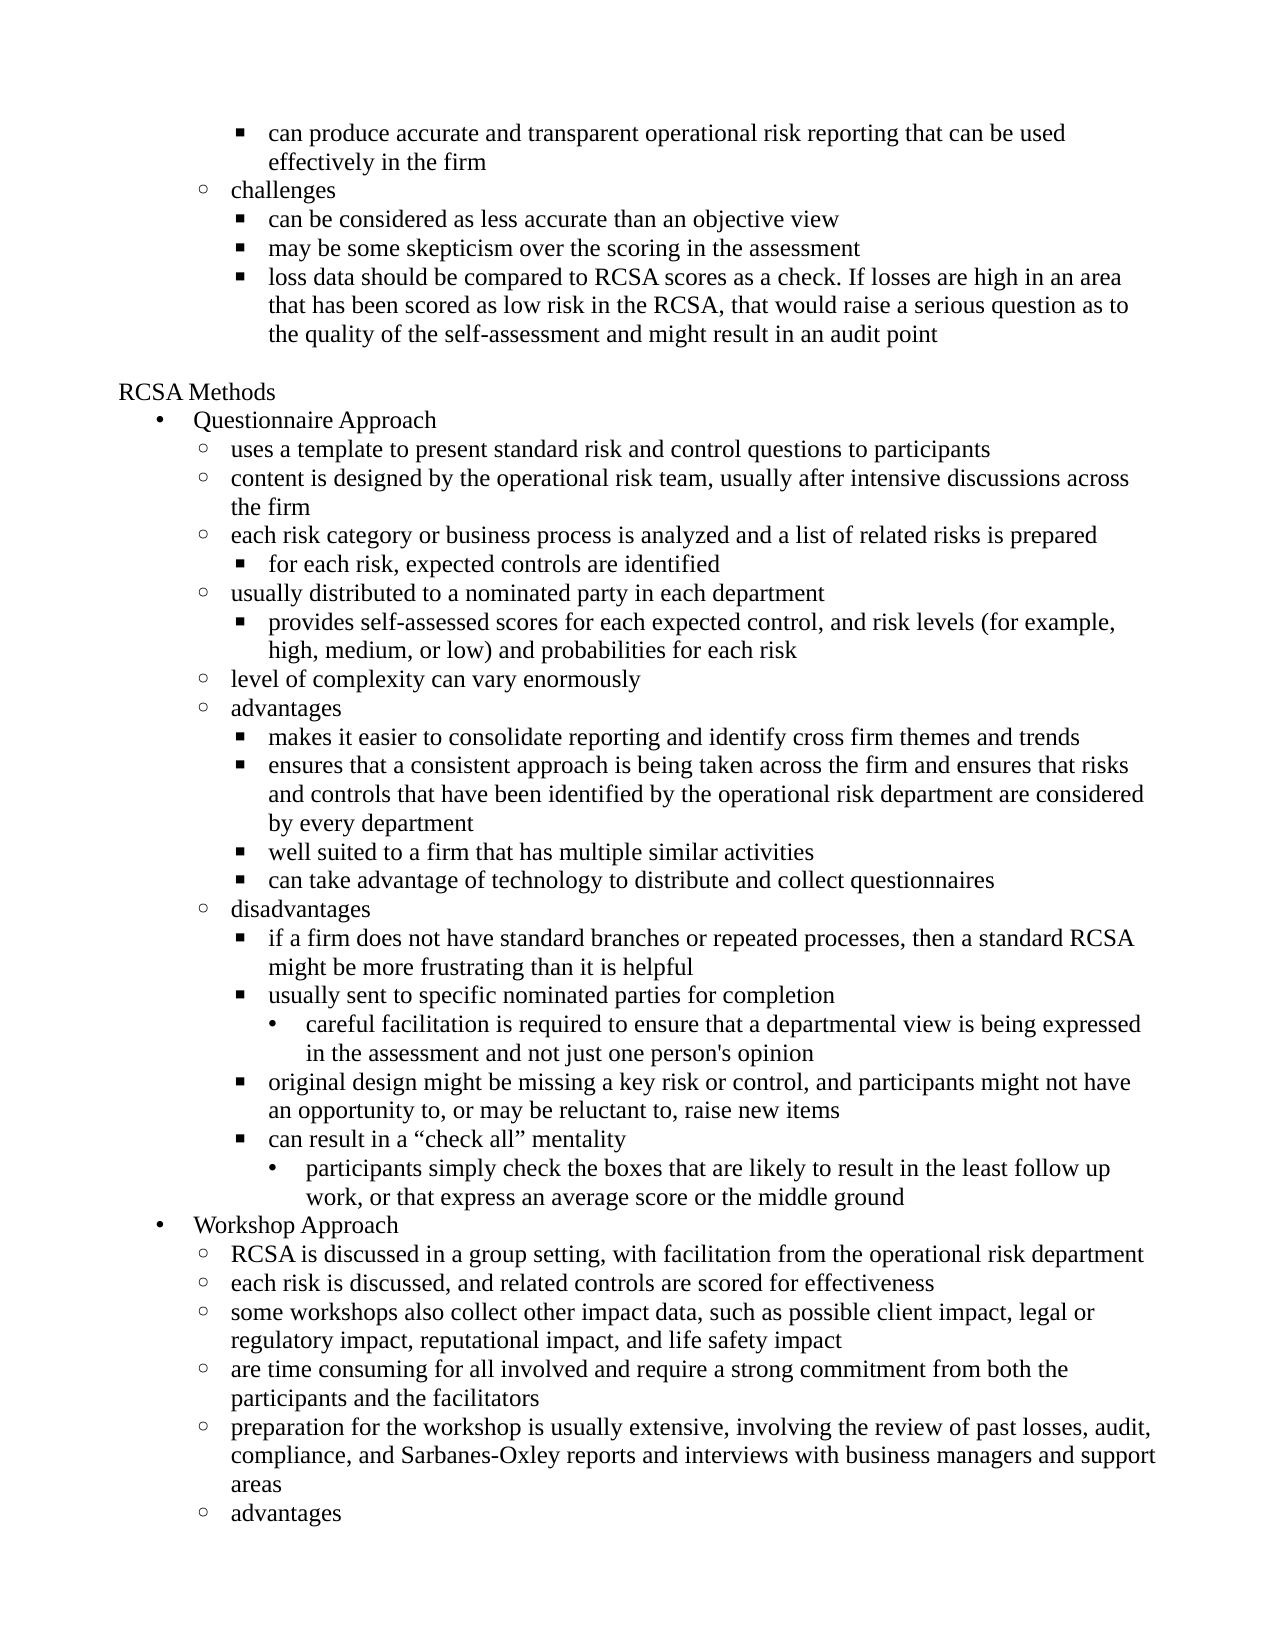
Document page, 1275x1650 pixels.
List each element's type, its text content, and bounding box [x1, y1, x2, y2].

list makes it easier to consolidate reporting and identify cross firm themes and trends [231, 722, 1157, 751]
list uses a template to present standard risk and control questions to participants [193, 434, 1157, 463]
list disadvantages [193, 894, 1157, 923]
text RCSA Methods [118, 377, 1157, 406]
list advantages [193, 1498, 1157, 1527]
list content is designed by the operational risk team, usually after intensive discussions across the firm [193, 463, 1157, 521]
list can be considered as less accurate than an objective view [231, 204, 1157, 233]
list well suited to a firm that has multiple similar activities [231, 837, 1157, 866]
list challenges [193, 176, 1157, 204]
list if a firm does not have standard branches or repeated processes, then a standard RCSA might be more frustrating than it is helpful [231, 923, 1157, 981]
list ensures that a consistent approach is being taken across the firm and ensures that risks and controls that have been identified by the operational risk department are considered by every department [231, 751, 1157, 837]
list loss data should be compared to RCSA scores as a check. If losses are high in an area that has been scored as low risk in the RCSA, that would raise a serious question as to the quality of the self-assessment and might result in an audit point [231, 262, 1157, 348]
list usually distributed to a nominated party in each department [193, 578, 1157, 607]
list can produce accurate and transparent operational risk reporting that can be used effectively in the firm [231, 118, 1157, 176]
list Workshop Approach [156, 1211, 1157, 1239]
list for each risk, expected controls are identified [231, 549, 1157, 578]
list participants simply check the boxes that are likely to result in the least follow up work, or that express an average score or the middle ground [268, 1153, 1157, 1211]
list are time consuming for all involved and require a strong commitment from both the participants and the facilitators [193, 1354, 1157, 1412]
list can result in a “check all” mentality [231, 1124, 1157, 1153]
list provides self-assessed scores for each expected control, and risk levels (for example, high, medium, or low) and probabilities for each risk [231, 607, 1157, 664]
list RCSA is discussed in a group setting, with facilitation from the operational risk department [193, 1239, 1157, 1268]
list may be some skepticism over the scoring in the assessment [231, 233, 1157, 262]
list usually sent to specific nominated parties for completion [231, 981, 1157, 1009]
list each risk category or business process is analyzed and a list of related risks is prepared [193, 521, 1157, 549]
list Questionnaire Approach [156, 406, 1157, 434]
list level of complexity can vary enormously [193, 664, 1157, 693]
list advantages [193, 693, 1157, 722]
list preparation for the workshop is usually extensive, involving the review of past losses, audit, compliance, and Sarbanes-Oxley reports and interviews with business managers and support areas [193, 1412, 1157, 1498]
list careful facilitation is required to ensure that a departmental view is being expressed in the assessment and not just one person's opinion [268, 1009, 1157, 1067]
list original design might be missing a key risk or control, and participants might not have an opportunity to, or may be reluctant to, raise new items [231, 1067, 1157, 1124]
list each risk is discussed, and related controls are scored for effectiveness [193, 1268, 1157, 1297]
list some workshops also collect other impact data, such as possible client impact, legal or regulatory impact, reputational impact, and life safety impact [193, 1297, 1157, 1354]
list can take advantage of technology to distribute and collect questionnaires [231, 866, 1157, 894]
